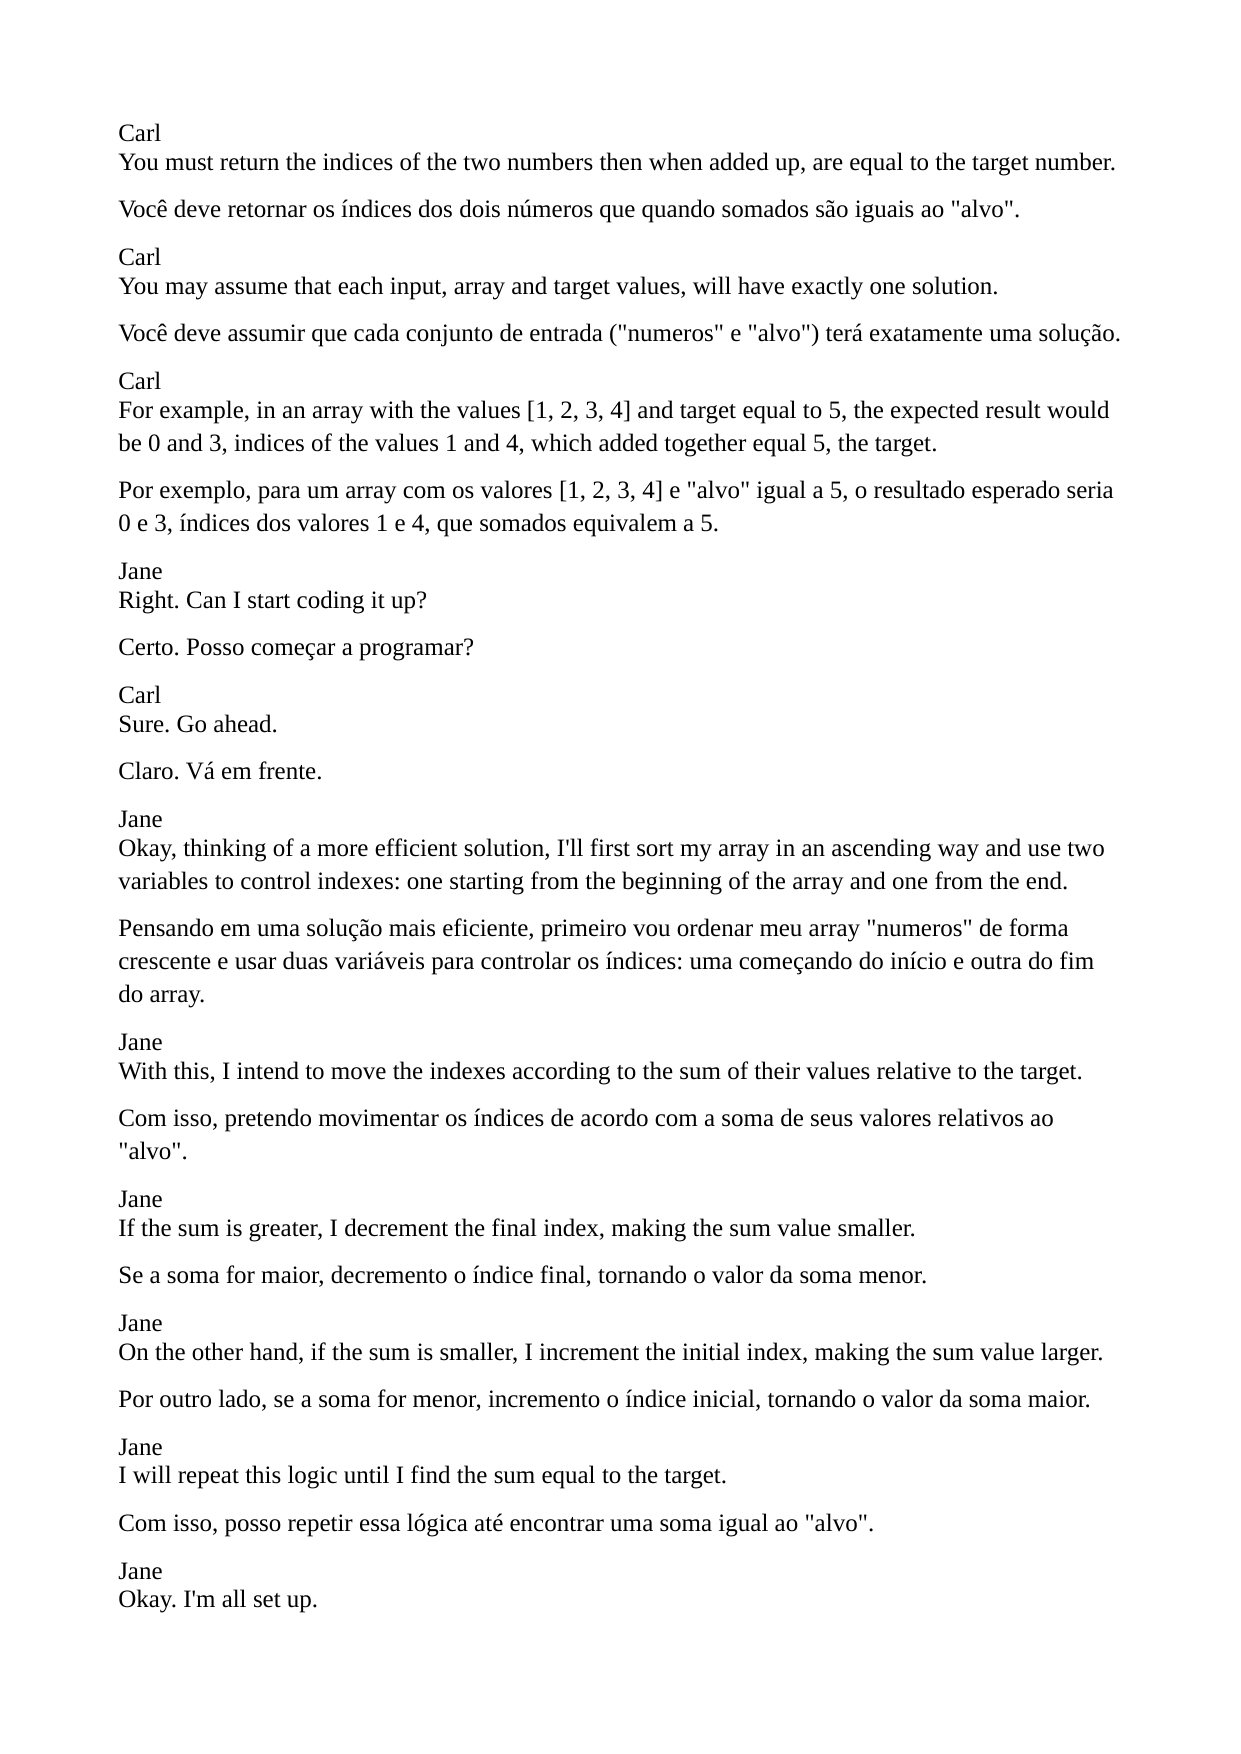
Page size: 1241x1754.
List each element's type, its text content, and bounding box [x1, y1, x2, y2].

text Jane [118, 556, 1122, 585]
text Right. Can I start coding it up? [118, 585, 1122, 613]
text Certo. Posso começar a programar? [118, 632, 1122, 661]
text Jane [118, 1308, 1122, 1337]
text You may assume that each input, array and target values, will have exactly one solution. [118, 271, 1122, 299]
text For example, in an array with the values [1, 2, 3, 4] and target equal to 5, the expected result would be 0 and 3, indices of the values 1 and 4, which added together equal 5, the target. [118, 395, 1122, 457]
text Sure. Go ahead. [118, 709, 1122, 737]
text Com isso, pretendo movimentar os índices de acordo com a soma de seus valores relativos ao "alvo". [118, 1103, 1122, 1165]
text Claro. Vá em frente. [118, 756, 1122, 785]
text You must return the indices of the two numbers then when added up, are equal to the target number. [118, 147, 1122, 176]
text Jane [118, 1027, 1122, 1056]
text Por outro lado, se a soma for menor, incremento o índice inicial, tornando o valor da soma maior. [118, 1384, 1122, 1413]
text Jane [118, 1184, 1122, 1213]
text Carl [118, 242, 1122, 271]
text On the other hand, if the sum is smaller, I increment the initial index, making the sum value larger. [118, 1337, 1122, 1365]
text Você deve assumir que cada conjunto de entrada ("numeros" e "alvo") terá exatamente uma solução. [118, 318, 1122, 347]
text Carl [118, 118, 1122, 147]
text Jane [118, 1432, 1122, 1461]
text Se a soma for maior, decremento o índice final, tornando o valor da soma menor. [118, 1260, 1122, 1289]
text Okay, thinking of a more efficient solution, I'll first sort my array in an ascending way and use two variables to control indexes: one starting from the beginning of the array and one from the end. [118, 833, 1122, 894]
text Carl [118, 680, 1122, 709]
text I will repeat this logic until I find the sum equal to the target. [118, 1461, 1122, 1489]
text With this, I intend to move the indexes according to the sum of their values relative to the target. [118, 1056, 1122, 1084]
text Pensando em uma solução mais eficiente, primeiro vou ordenar meu array "numeros" de forma crescente e usar duas variáveis ​​para controlar os índices: uma começando do início e outra do fim do array. [118, 913, 1122, 1008]
text Jane [118, 1556, 1122, 1584]
text Carl [118, 366, 1122, 395]
text Okay. I'm all set up. [118, 1584, 1122, 1613]
text Com isso, posso repetir essa lógica até encontrar uma soma igual ao "alvo". [118, 1508, 1122, 1537]
text Você deve retornar os índices dos dois números que quando somados são iguais ao "alvo". [118, 194, 1122, 223]
text Jane [118, 804, 1122, 833]
text If the sum is greater, I decrement the final index, making the sum value smaller. [118, 1213, 1122, 1241]
text Por exemplo, para um array com os valores [1, 2, 3, 4] e "alvo" igual a 5, o resultado esperado seria 0 e 3, índices dos valores 1 e 4, que somados equivalem a 5. [118, 475, 1122, 537]
